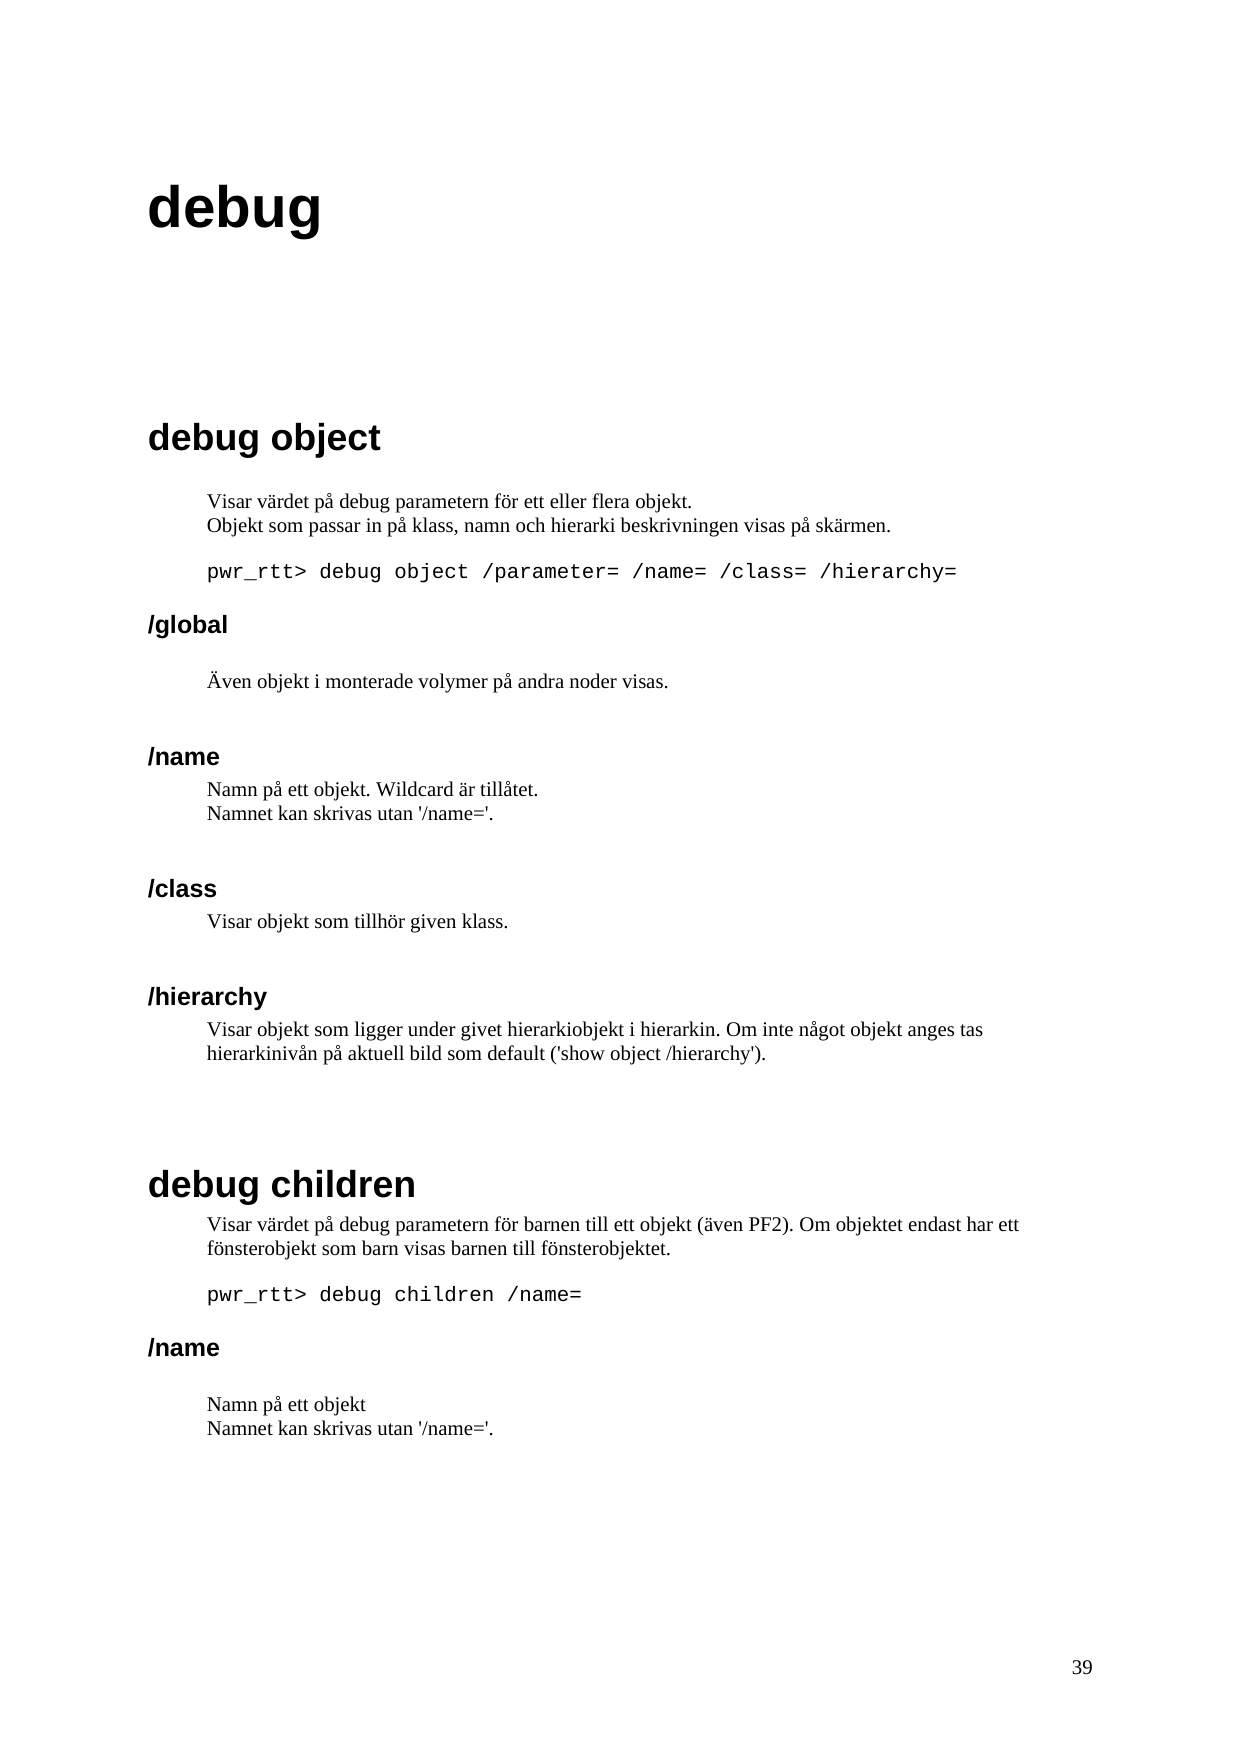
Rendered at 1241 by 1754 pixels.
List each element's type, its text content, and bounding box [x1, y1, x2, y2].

text Visar värdet på debug parametern för barnen till ett objekt (även PF2). Om objektet endast har ett fönsterobjekt som barn visas barnen till fönsterobjektet. [207, 1212, 1093, 1260]
text Namn på ett objekt [207, 1392, 1093, 1416]
text Även objekt i monterade volymer på andra noder visas. [207, 669, 1093, 693]
text Namnet kan skrivas utan '/name='. [207, 1416, 1093, 1440]
text Objekt som passar in på klass, namn och hierarki beskrivningen visas på skärmen. [207, 513, 1093, 537]
text Namnet kan skrivas utan '/name='. [207, 801, 1093, 825]
subtitle debug object [148, 415, 1093, 458]
text Visar objekt som tillhör given klass. [207, 909, 1093, 933]
subtitle /hierarchy [148, 982, 1093, 1011]
subtitle debug children [148, 1162, 1093, 1206]
subtitle /global [148, 609, 1093, 638]
text Namn på ett objekt. Wildcard är tillåtet. [207, 777, 1093, 801]
text pwr_rtt> debug children /name= [207, 1284, 1093, 1308]
text Visar objekt som ligger under givet hierarkiobjekt i hierarkin. Om inte något objekt anges tas hierarkinivån på aktuell bild som default ('show object /hierarchy'). [207, 1017, 1093, 1065]
subtitle /name [148, 1333, 1093, 1361]
text Visar värdet på debug parametern för ett eller flera objekt. [207, 489, 1093, 513]
subtitle /name [148, 742, 1093, 771]
text pwr_rtt> debug object /parameter= /name= /class= /hierarchy= [207, 561, 1093, 584]
subtitle debug [148, 173, 1093, 240]
subtitle /class [148, 874, 1093, 903]
